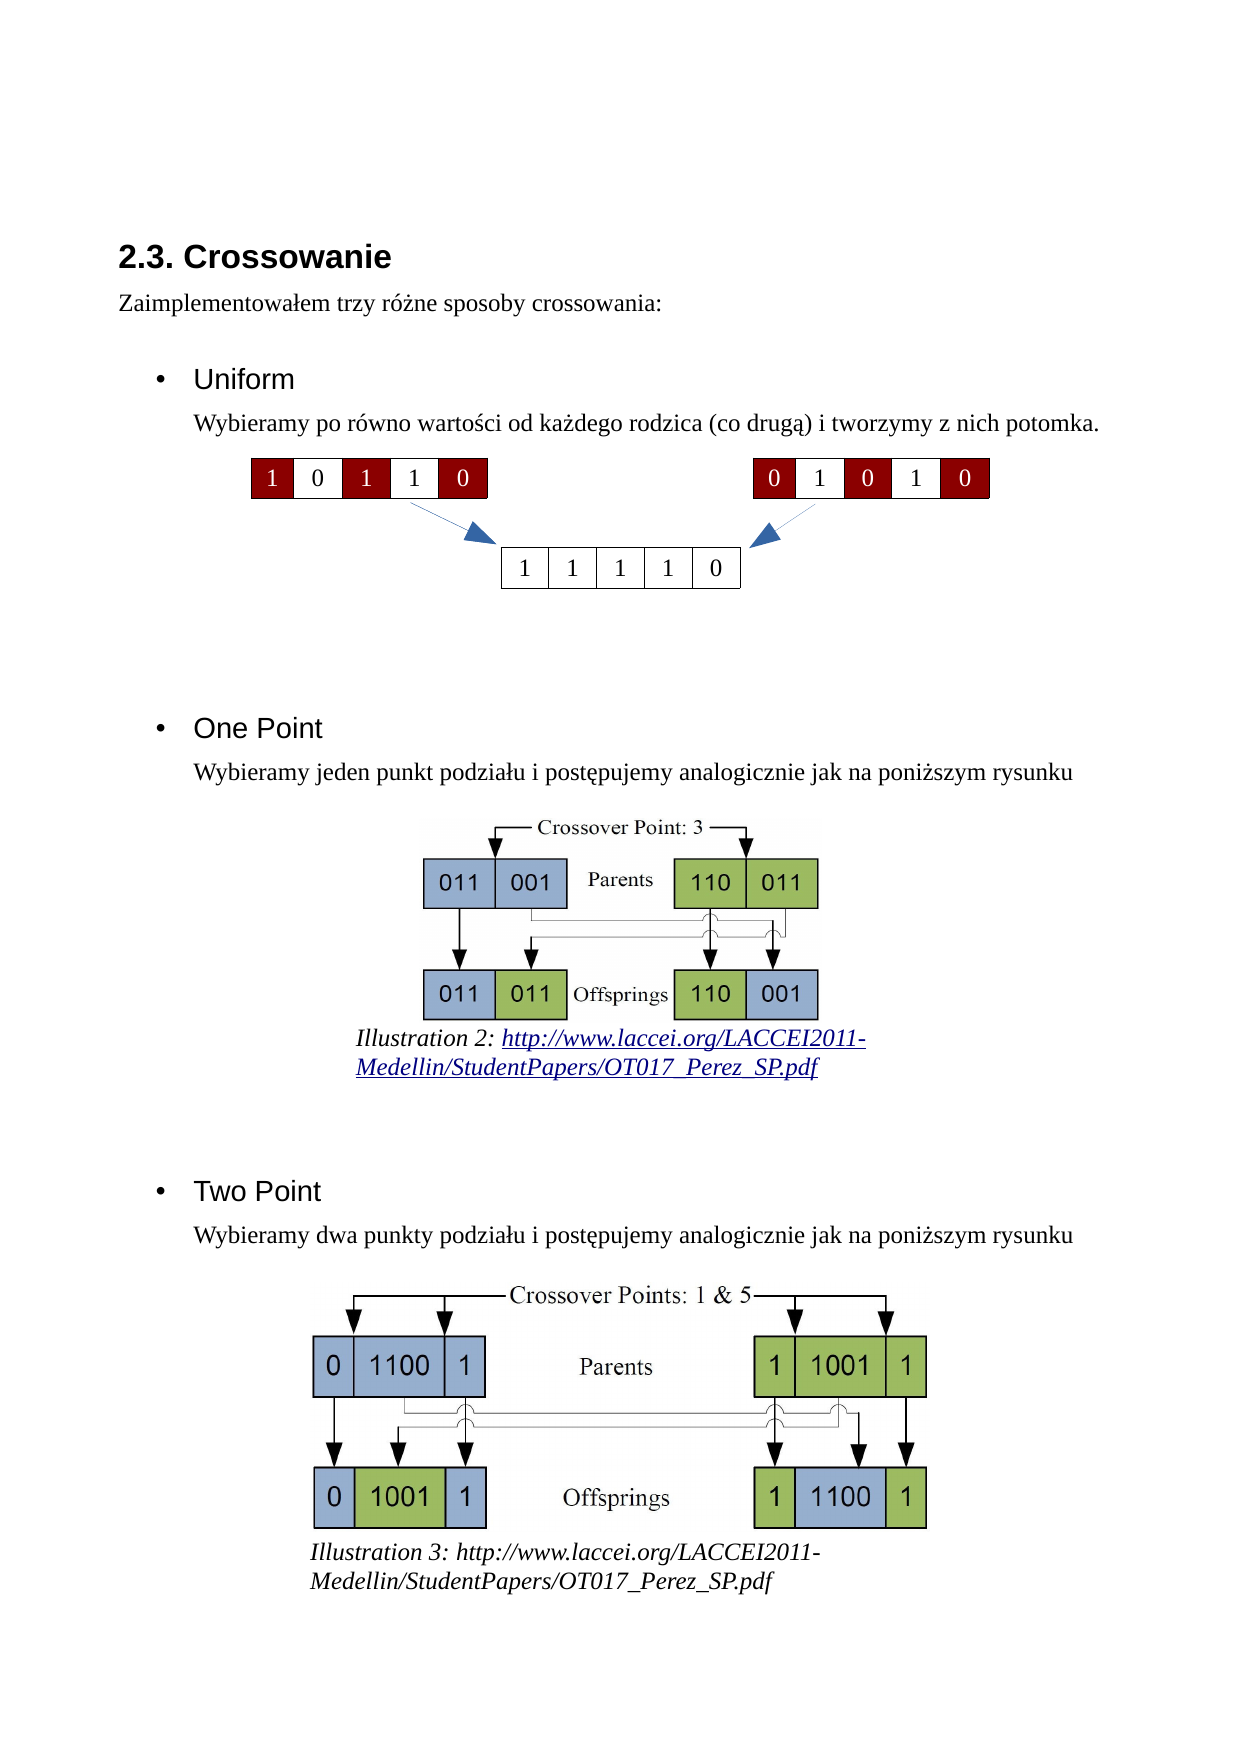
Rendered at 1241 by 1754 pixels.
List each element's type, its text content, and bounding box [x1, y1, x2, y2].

text Zaimplementowałem trzy różne sposoby crossowania: [118, 288, 1122, 317]
table_header 1 [892, 459, 940, 498]
table_header 1 [343, 459, 390, 498]
text Illustration 2: http://www.laccei.org/LACCEI2011-Medellin/StudentPapers/OT017_Perez_SP.pdf [356, 818, 884, 1081]
table_header 1 [645, 548, 692, 587]
table_header 1 [252, 459, 293, 498]
picture [310, 1282, 931, 1532]
table_header 1 [502, 548, 548, 587]
list Wybieramy dwa punkty podziału i postępujemy analogicznie jak na poniższym rysunku [156, 1221, 1122, 1249]
picture [419, 818, 822, 1023]
list Wybieramy jeden punkt podziału i postępujemy analogicznie jak na poniższym rysunku [156, 757, 1122, 786]
subtitle One Point [156, 711, 1122, 744]
table_header 0 [845, 459, 891, 498]
table_header 1 [597, 548, 644, 587]
table_header 1 [391, 459, 438, 498]
table_header 0 [439, 459, 487, 498]
text Illustration 3: http://www.laccei.org/LACCEI2011-Medellin/StudentPapers/OT017_Perez_SP.pdf [310, 1532, 930, 1594]
table_header 0 [294, 459, 342, 498]
subtitle Two Point [156, 1174, 1122, 1208]
table_header 0 [693, 548, 740, 587]
list Wybieramy po równo wartości od każdego rodzica (co drugą) i tworzymy z nich potomka. [156, 408, 1122, 437]
subtitle Uniform [156, 362, 1122, 396]
table_header 1 [796, 459, 844, 498]
table_header 0 [754, 459, 795, 498]
subtitle 2.3. Crossowanie [118, 237, 1122, 276]
table_header 1 [549, 548, 596, 587]
table_header 0 [941, 459, 989, 498]
